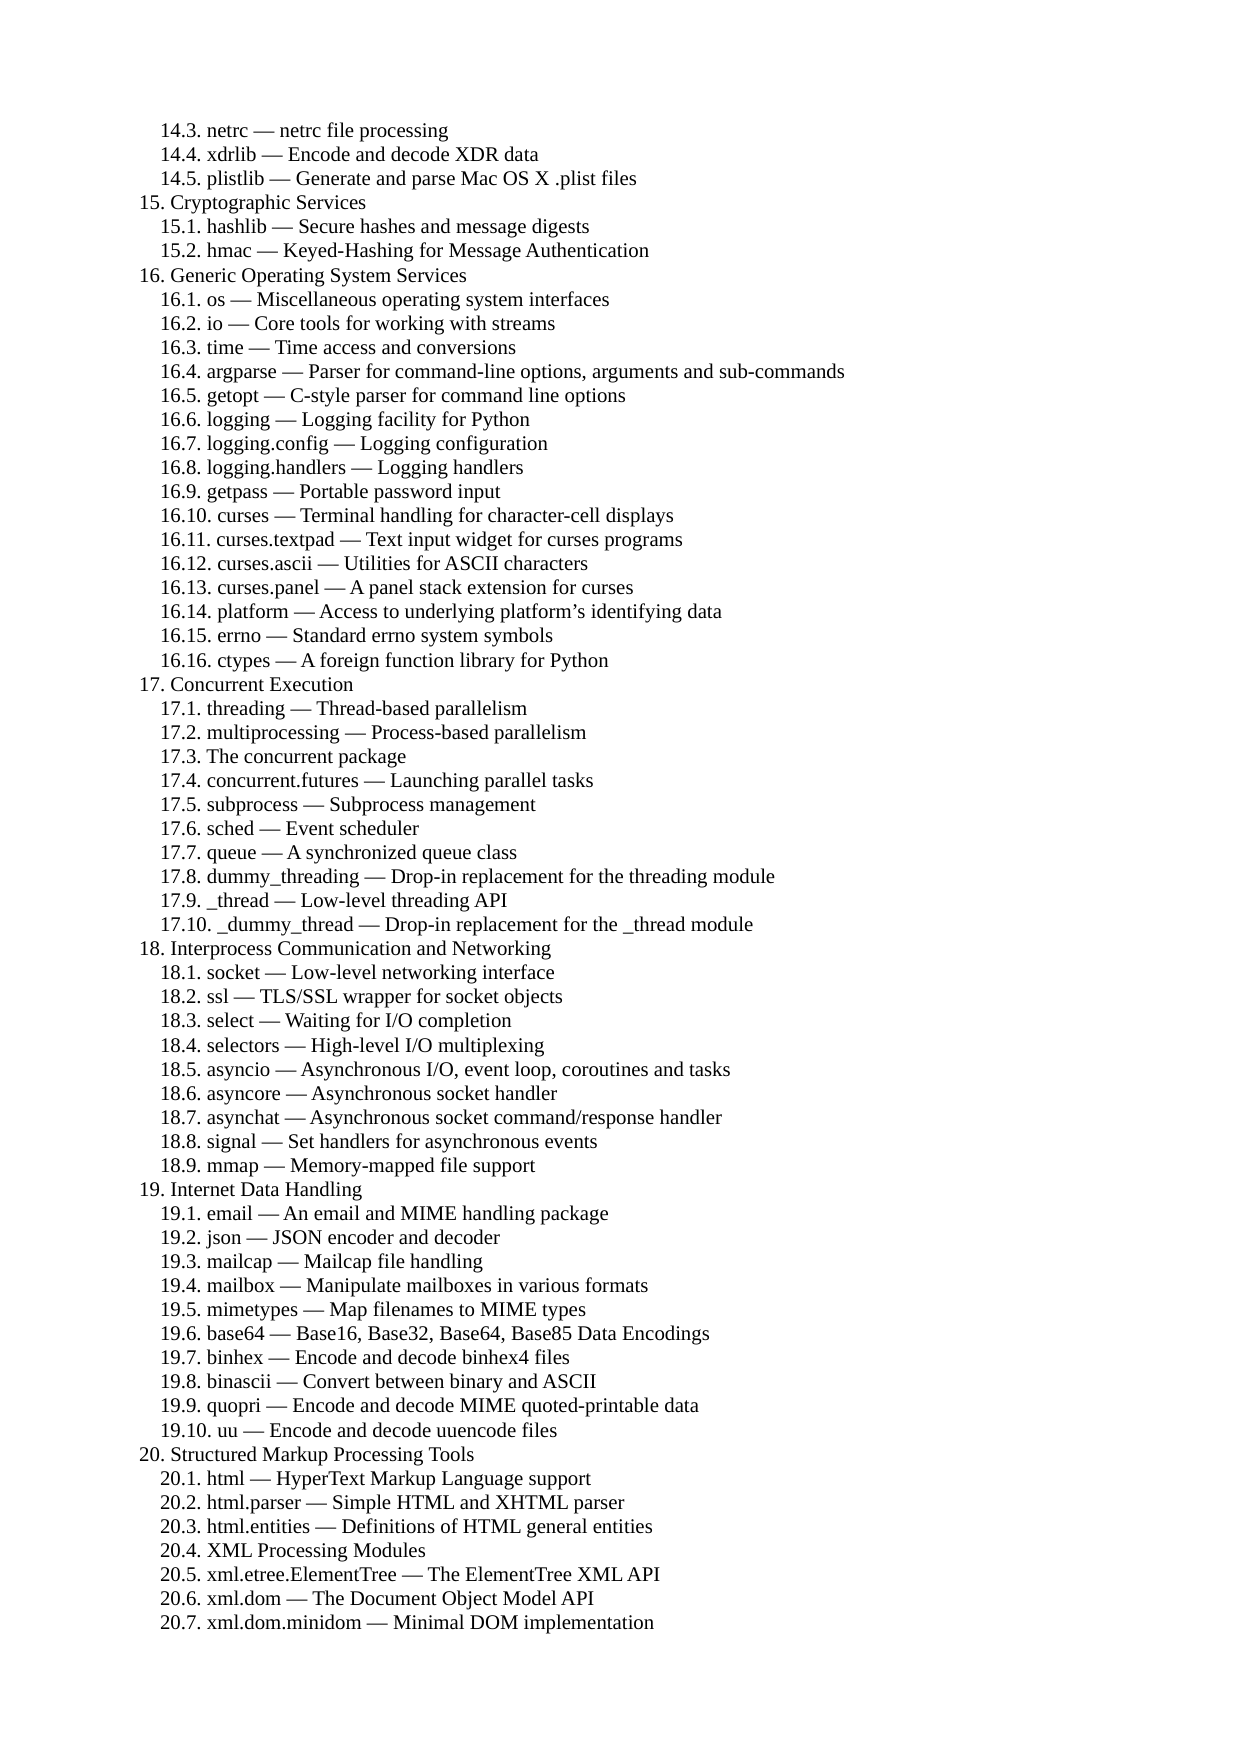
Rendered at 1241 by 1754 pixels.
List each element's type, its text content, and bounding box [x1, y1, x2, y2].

text 15. Cryptographic Services [118, 190, 1122, 214]
text 18.7. asynchat — Asynchronous socket command/response handler [118, 1105, 1122, 1129]
text 14.5. plistlib — Generate and parse Mac OS X .plist files [118, 166, 1122, 190]
text 18.3. select — Waiting for I/O completion [118, 1008, 1122, 1032]
text 16.2. io — Core tools for working with streams [118, 311, 1122, 335]
text 19. Internet Data Handling [118, 1177, 1122, 1201]
text 16.16. ctypes — A foreign function library for Python [118, 647, 1122, 672]
text 17.6. sched — Event scheduler [118, 816, 1122, 840]
text 19.8. binascii — Convert between binary and ASCII [118, 1369, 1122, 1393]
text 16.5. getopt — C-style parser for command line options [118, 383, 1122, 407]
text 19.5. mimetypes — Map filenames to MIME types [118, 1297, 1122, 1321]
text 16.15. errno — Standard errno system symbols [118, 623, 1122, 647]
text 16.7. logging.config — Logging configuration [118, 431, 1122, 455]
text 19.10. uu — Encode and decode uuencode files [118, 1417, 1122, 1442]
text 17.9. _thread — Low-level threading API [118, 888, 1122, 912]
text 14.3. netrc — netrc file processing [118, 118, 1122, 142]
text 20.5. xml.etree.ElementTree — The ElementTree XML API [118, 1562, 1122, 1586]
text 20.1. html — HyperText Markup Language support [118, 1466, 1122, 1490]
text 17. Concurrent Execution [118, 672, 1122, 696]
text 16.14. platform — Access to underlying platform’s identifying data [118, 599, 1122, 623]
text 17.7. queue — A synchronized queue class [118, 840, 1122, 864]
text 16.8. logging.handlers — Logging handlers [118, 455, 1122, 479]
text 18.8. signal — Set handlers for asynchronous events [118, 1129, 1122, 1153]
text 20.7. xml.dom.minidom — Minimal DOM implementation [118, 1610, 1122, 1634]
text 16.12. curses.ascii — Utilities for ASCII characters [118, 551, 1122, 575]
text 19.7. binhex — Encode and decode binhex4 files [118, 1345, 1122, 1369]
text 17.1. threading — Thread-based parallelism [118, 696, 1122, 720]
text 18.6. asyncore — Asynchronous socket handler [118, 1081, 1122, 1105]
text 18.4. selectors — High-level I/O multiplexing [118, 1032, 1122, 1057]
text 18.9. mmap — Memory-mapped file support [118, 1153, 1122, 1177]
text 15.2. hmac — Keyed-Hashing for Message Authentication [118, 238, 1122, 262]
text 20.2. html.parser — Simple HTML and XHTML parser [118, 1490, 1122, 1514]
text 19.1. email — An email and MIME handling package [118, 1201, 1122, 1225]
text 17.4. concurrent.futures — Launching parallel tasks [118, 768, 1122, 792]
text 19.3. mailcap — Mailcap file handling [118, 1249, 1122, 1273]
text 17.3. The concurrent package [118, 744, 1122, 768]
text 16. Generic Operating System Services [118, 262, 1122, 287]
text 16.10. curses — Terminal handling for character-cell displays [118, 503, 1122, 527]
text 17.10. _dummy_thread — Drop-in replacement for the _thread module [118, 912, 1122, 936]
text 16.13. curses.panel — A panel stack extension for curses [118, 575, 1122, 599]
text 18.1. socket — Low-level networking interface [118, 960, 1122, 984]
text 19.6. base64 — Base16, Base32, Base64, Base85 Data Encodings [118, 1321, 1122, 1345]
text 18.5. asyncio — Asynchronous I/O, event loop, coroutines and tasks [118, 1057, 1122, 1081]
text 20.4. XML Processing Modules [118, 1538, 1122, 1562]
text 18.2. ssl — TLS/SSL wrapper for socket objects [118, 984, 1122, 1008]
text 20. Structured Markup Processing Tools [118, 1442, 1122, 1466]
text 16.3. time — Time access and conversions [118, 335, 1122, 359]
text 16.9. getpass — Portable password input [118, 479, 1122, 503]
text 16.6. logging — Logging facility for Python [118, 407, 1122, 431]
text 20.3. html.entities — Definitions of HTML general entities [118, 1514, 1122, 1538]
text 17.8. dummy_threading — Drop-in replacement for the threading module [118, 864, 1122, 888]
text 18. Interprocess Communication and Networking [118, 936, 1122, 960]
text 16.1. os — Miscellaneous operating system interfaces [118, 287, 1122, 311]
text 16.11. curses.textpad — Text input widget for curses programs [118, 527, 1122, 551]
text 16.4. argparse — Parser for command-line options, arguments and sub-commands [118, 359, 1122, 383]
text 14.4. xdrlib — Encode and decode XDR data [118, 142, 1122, 166]
text 20.6. xml.dom — The Document Object Model API [118, 1586, 1122, 1610]
text 17.2. multiprocessing — Process-based parallelism [118, 720, 1122, 744]
text 19.2. json — JSON encoder and decoder [118, 1225, 1122, 1249]
text 19.9. quopri — Encode and decode MIME quoted-printable data [118, 1393, 1122, 1417]
text 17.5. subprocess — Subprocess management [118, 792, 1122, 816]
text 15.1. hashlib — Secure hashes and message digests [118, 214, 1122, 238]
text 19.4. mailbox — Manipulate mailboxes in various formats [118, 1273, 1122, 1297]
